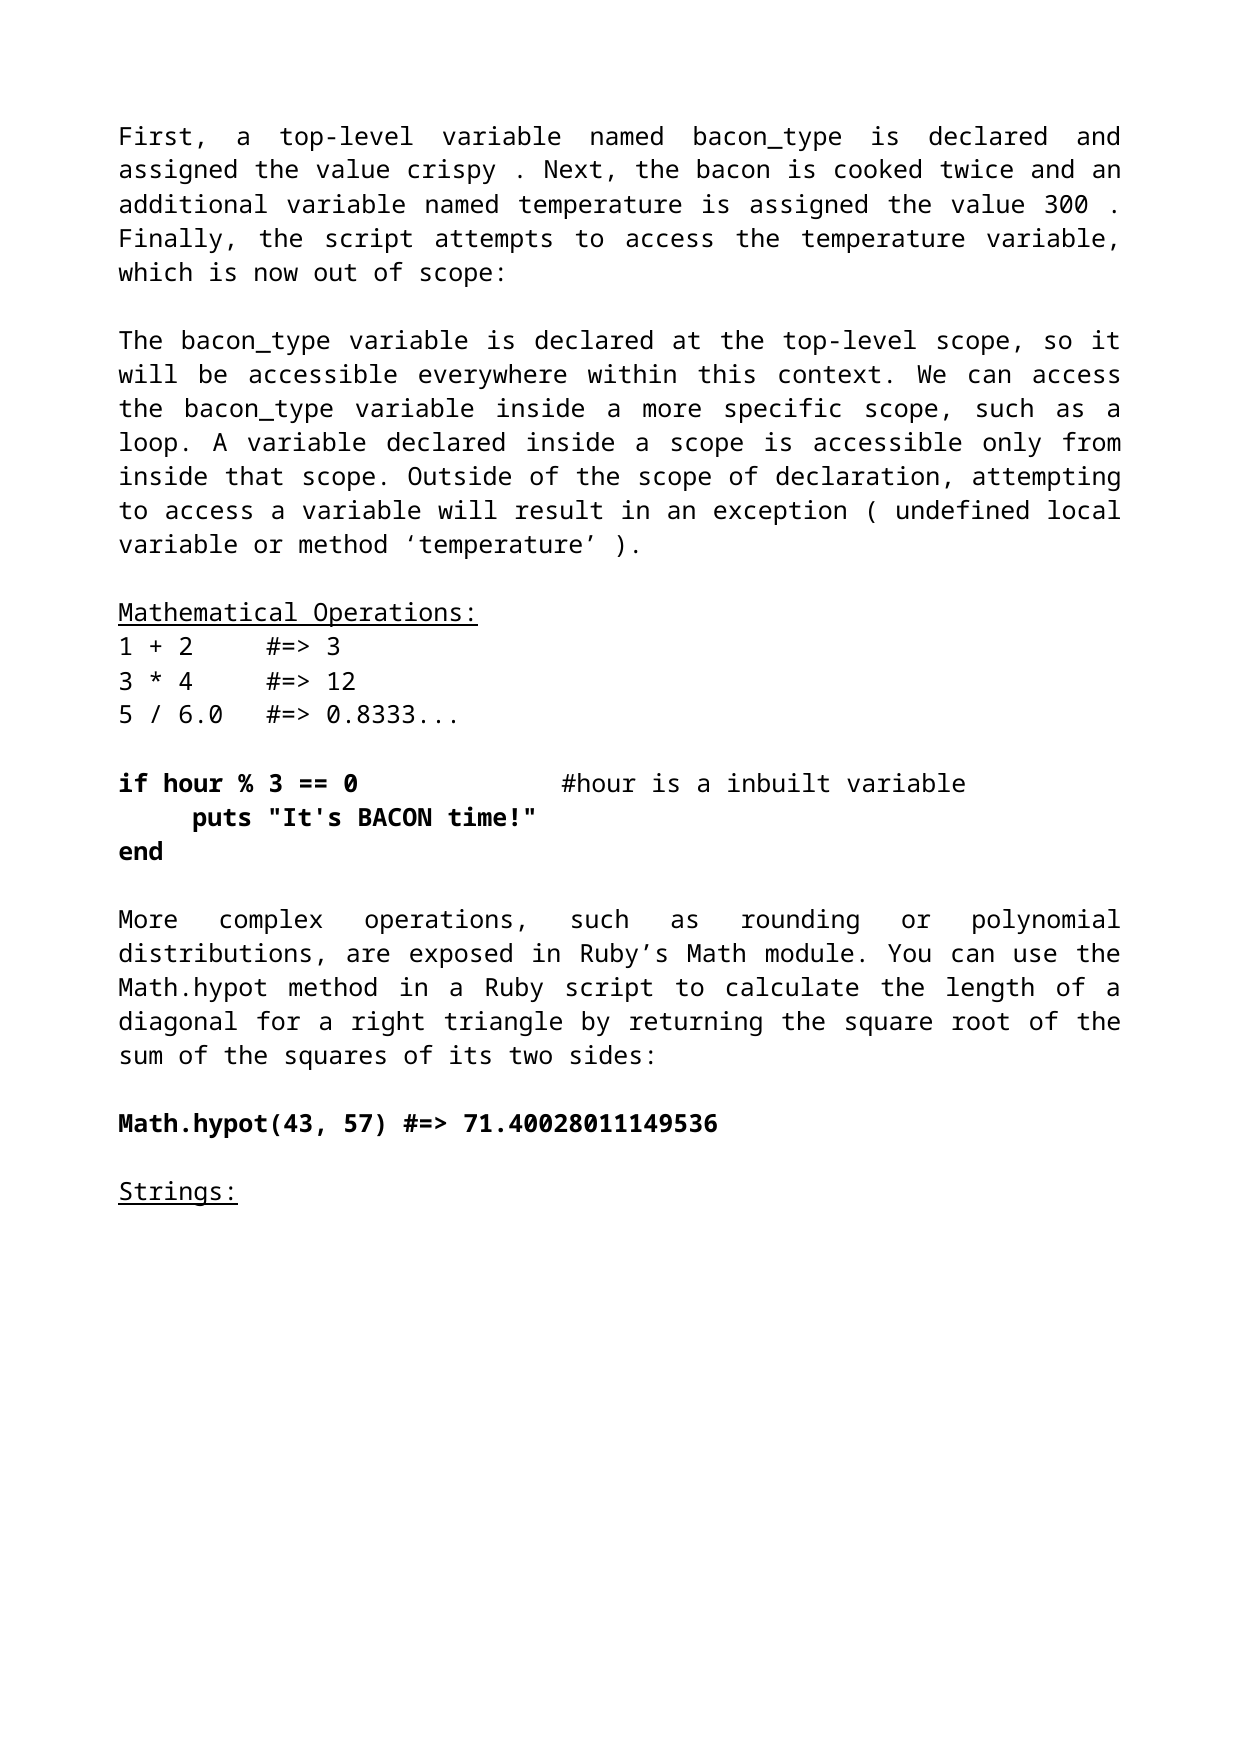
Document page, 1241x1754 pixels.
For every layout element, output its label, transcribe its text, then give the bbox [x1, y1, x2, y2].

text puts "It's BACON time!" [118, 799, 1122, 833]
text First, a top-level variable named bacon_type is declared and assigned the value crispy . Next, the bacon is cooked twice and an additional variable named temperature is assigned the value 300 . Finally, the script attempts to access the temperature variable, which is now out of scope: [118, 118, 1122, 288]
text More complex operations, such as rounding or polynomial distributions, are exposed in Ruby’s Math module. You can use the Math.hypot method in a Ruby script to calculate the length of a diagonal for a right triangle by returning the square root of the sum of the squares of its two sides: [118, 902, 1122, 1072]
text Mathematical Operations: [118, 595, 1122, 629]
text 1 + 2 #=> 3 [118, 629, 1122, 663]
text The bacon_type variable is declared at the top-level scope, so it will be accessible everywhere within this context. We can access the bacon_type variable inside a more specific scope, such as a loop. A variable declared inside a scope is accessible only from inside that scope. Outside of the scope of declaration, attempting to access a variable will result in an exception ( undefined local variable or method ‘temperature’ ). [118, 322, 1122, 561]
text end [118, 833, 1122, 867]
text if hour % 3 == 0 #hour is a inbuilt variable [118, 765, 1122, 799]
text 5 / 6.0 #=> 0.8333... [118, 697, 1122, 731]
text Math.hypot(43, 57) #=> 71.40028011149536 [118, 1106, 1122, 1140]
text 3 * 4 #=> 12 [118, 663, 1122, 697]
text Strings: [118, 1174, 1122, 1208]
